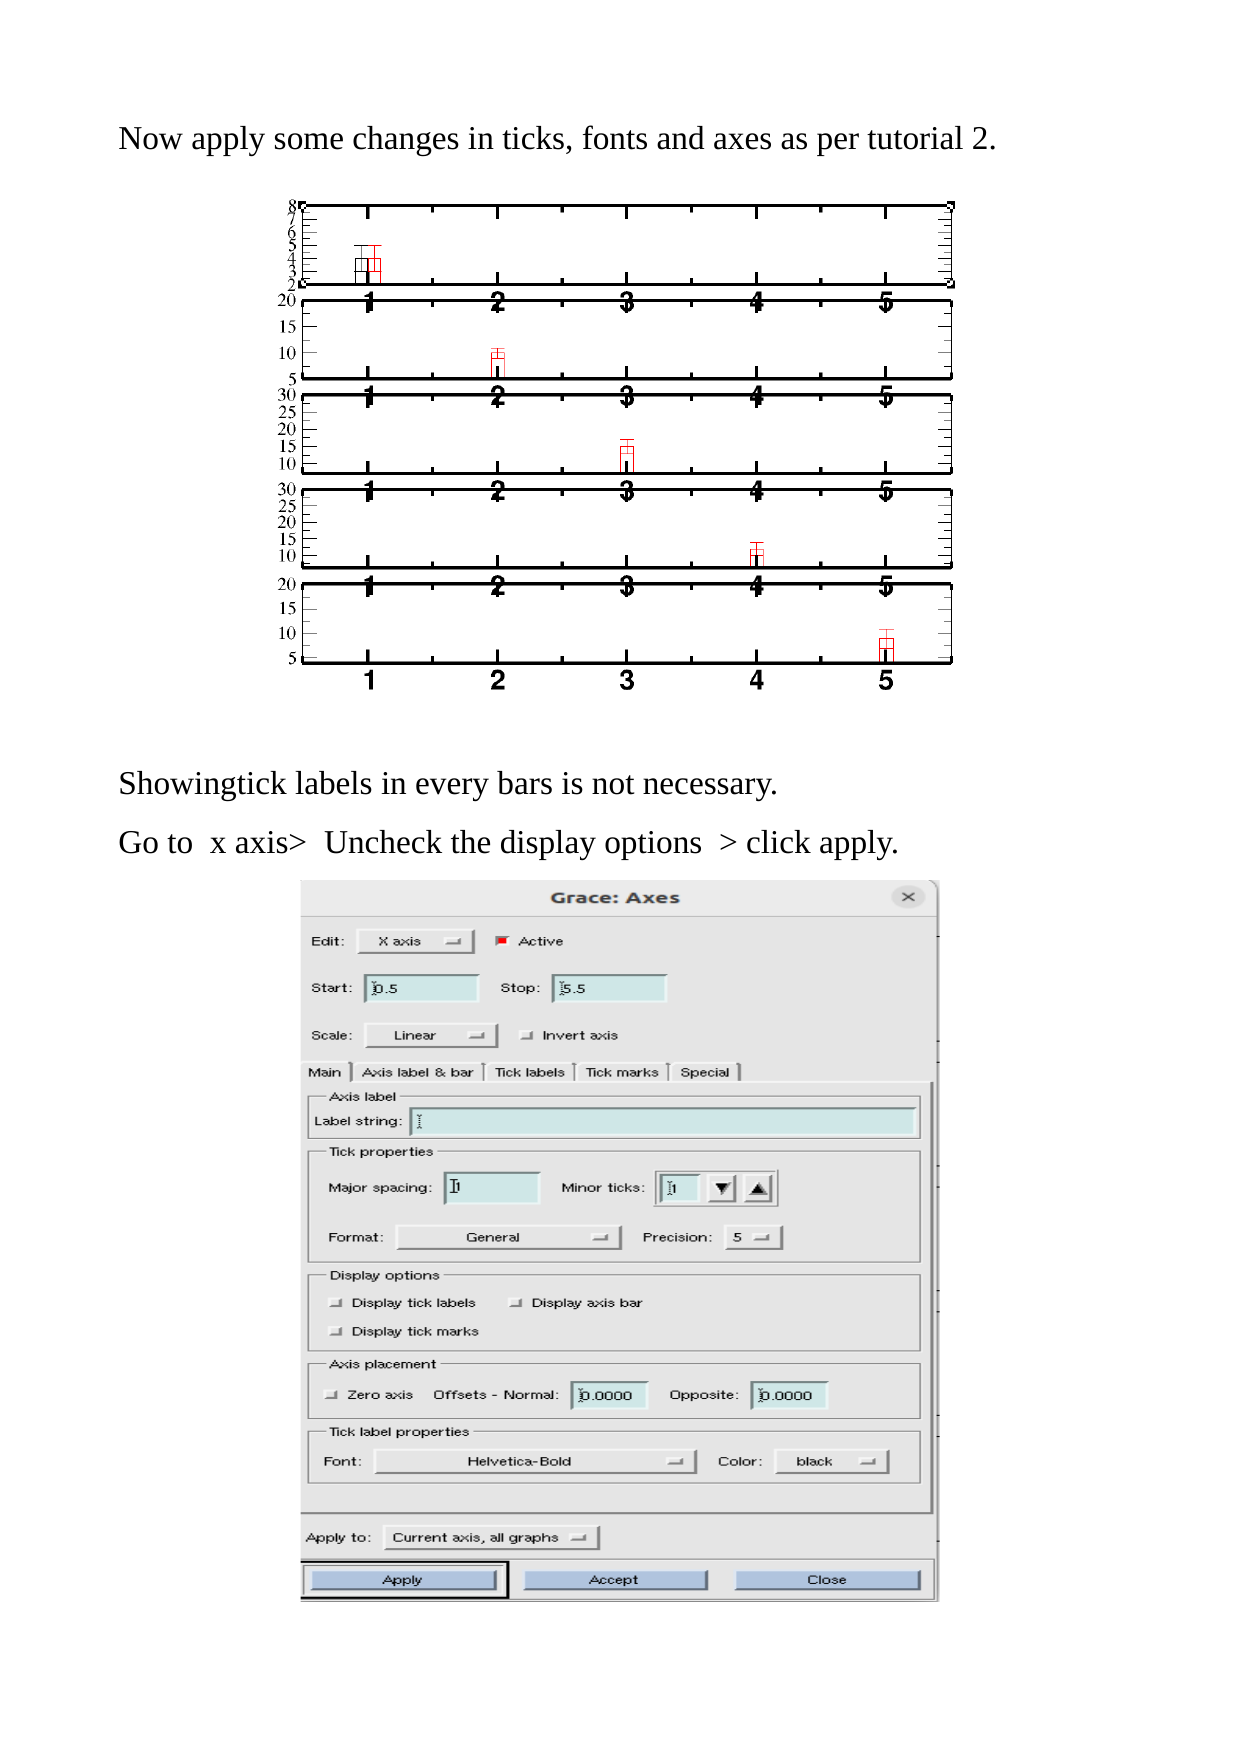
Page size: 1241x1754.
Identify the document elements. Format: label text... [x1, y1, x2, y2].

text Now apply some changes in ticks, fonts and axes as per tutorial 2. [118, 118, 1122, 156]
text Showingtick labels in every bars is not necessary. [118, 763, 1122, 802]
text Go to x axis> Uncheck the display options > click apply. [118, 822, 1122, 860]
picture [300, 880, 940, 1602]
picture [274, 176, 966, 706]
